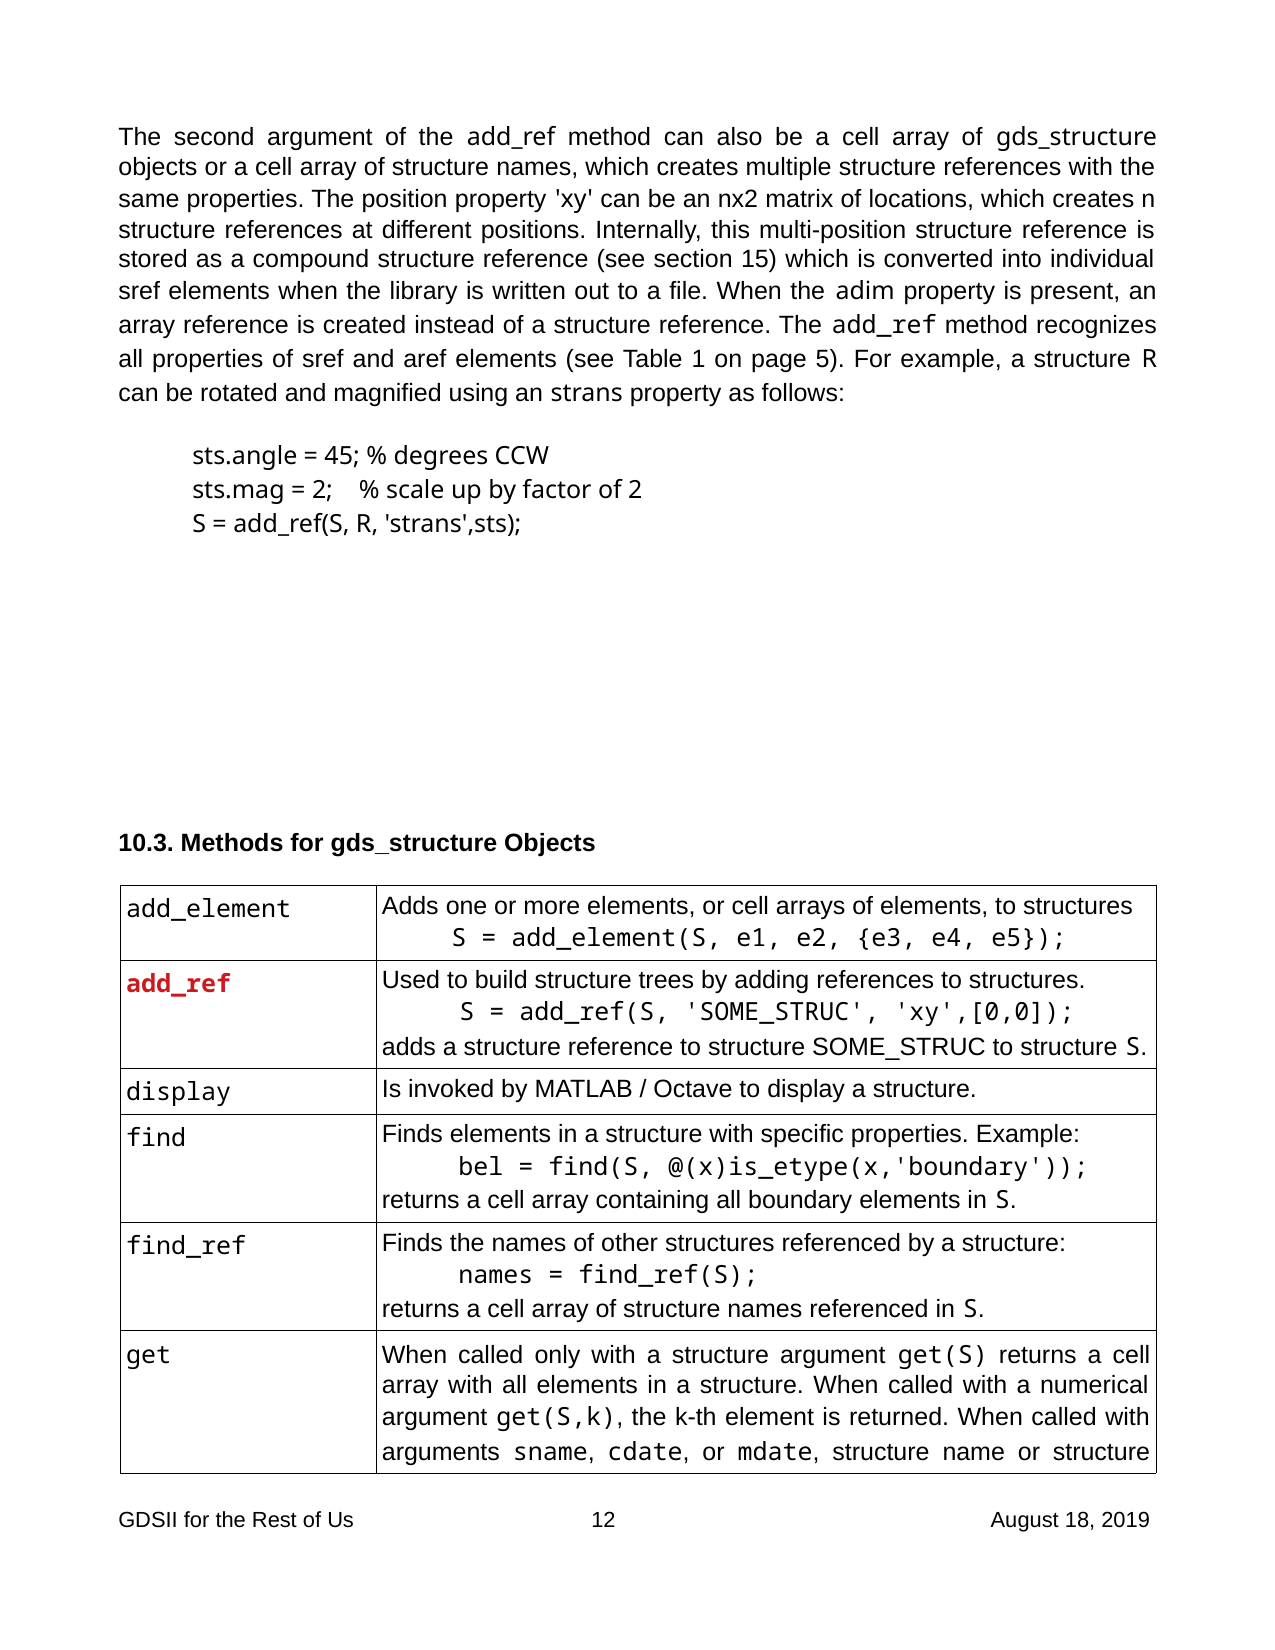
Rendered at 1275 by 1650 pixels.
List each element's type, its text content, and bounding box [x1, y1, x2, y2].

text sts.mag = 2; % scale up by factor of 2 [118, 472, 1157, 506]
table_header Adds one or more elements, or cell arrays of elements, to structures S = add_element(S, e1, e2, {e3, e4, e5}); [377, 886, 1156, 959]
table_cell Used to build structure trees by adding references to structures. S = add_ref(S, 'SOME_STRUC', 'xy',[0,0]); adds a structure reference to structure SOME_STRUC to structure S. [377, 961, 1156, 1068]
table_cell display [121, 1069, 376, 1113]
list 10.3. Methods for gds_structure Objects [118, 828, 1157, 856]
text S = add_ref(S, R, 'strans',sts); [118, 506, 1157, 540]
table_cell add_ref [121, 961, 376, 1068]
text The second argument of the add_ref method can also be a cell array of gds_structure objects or a cell array of structure names, which creates multiple structure references with the same properties. The position property 'xy' can be an nx2 matrix of locations, which creates n structure references at different positions. Internally, this multi-position structure reference is stored as a compound structure reference (see section 15) which is converted into individual sref elements when the library is written out to a file. When the adim property is present, an array reference is created instead of a structure reference. The add_ref method recognizes all properties of sref and aref elements (see Table 1 on page 5). For example, a structure R can be rotated and magnified using an strans property as follows: [118, 118, 1157, 409]
table_cell Is invoked by MATLAB / Octave to display a structure. [377, 1069, 1156, 1113]
text sts.angle = 45; % degrees CCW [118, 437, 1157, 472]
table_cell Finds elements in a structure with specific properties. Example: bel = find(S, @(x)is_etype(x,'boundary')); returns a cell array containing all boundary elements in S. [377, 1115, 1156, 1222]
table_cell Finds the names of other structures referenced by a structure: names = find_ref(S); returns a cell array of structure names referenced in S. [377, 1223, 1156, 1330]
table_cell find_ref [121, 1223, 376, 1330]
table_cell get [121, 1331, 376, 1473]
table_cell When called only with a structure argument get(S) returns a cell array with all elements in a structure. When called with a numerical argument get(S,k), the k-th element is returned. When called with arguments sname, cdate, or mdate, structure name or structure [377, 1331, 1156, 1473]
table_cell find [121, 1115, 376, 1222]
table_header add_element [121, 886, 376, 959]
